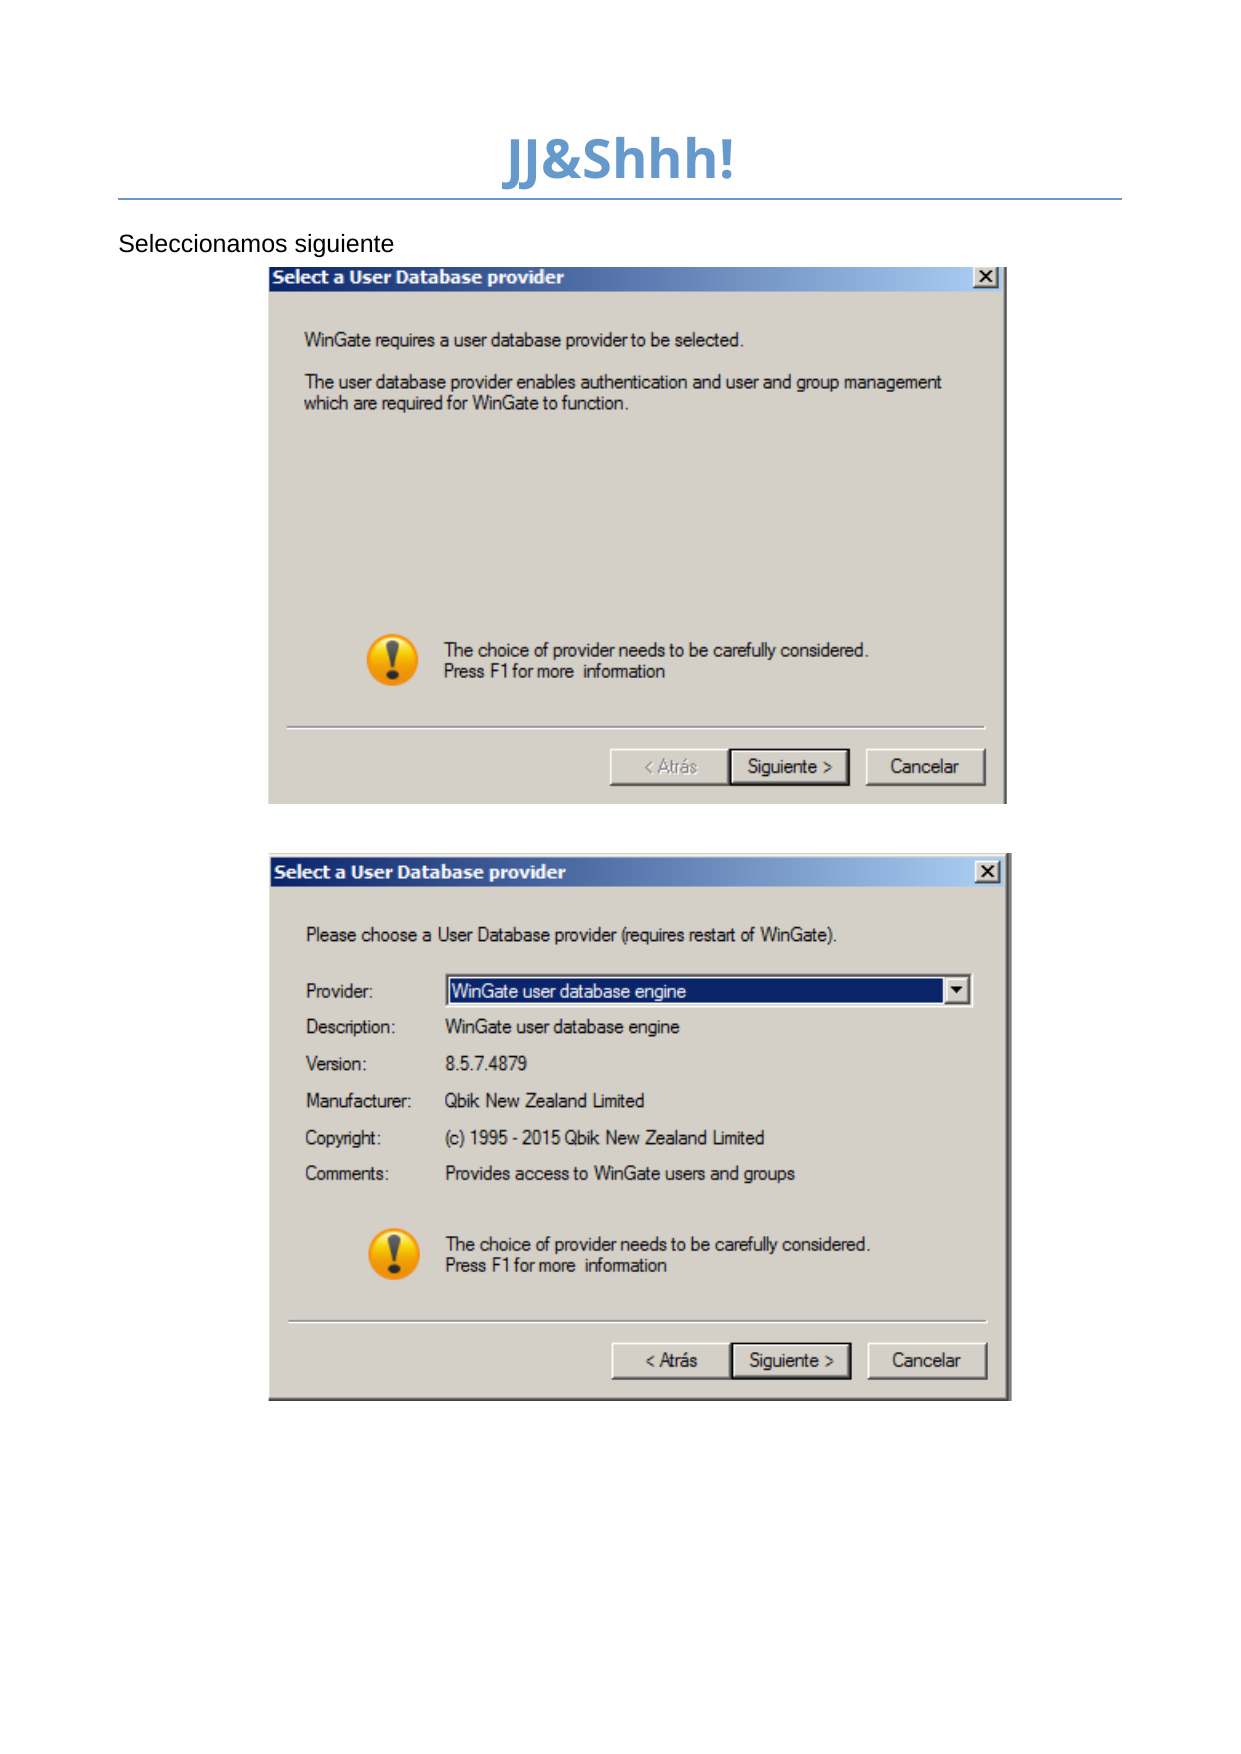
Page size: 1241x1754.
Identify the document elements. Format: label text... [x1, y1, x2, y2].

picture [268, 853, 1012, 1401]
picture [268, 267, 1007, 804]
text Seleccionamos siguiente [118, 229, 1122, 258]
